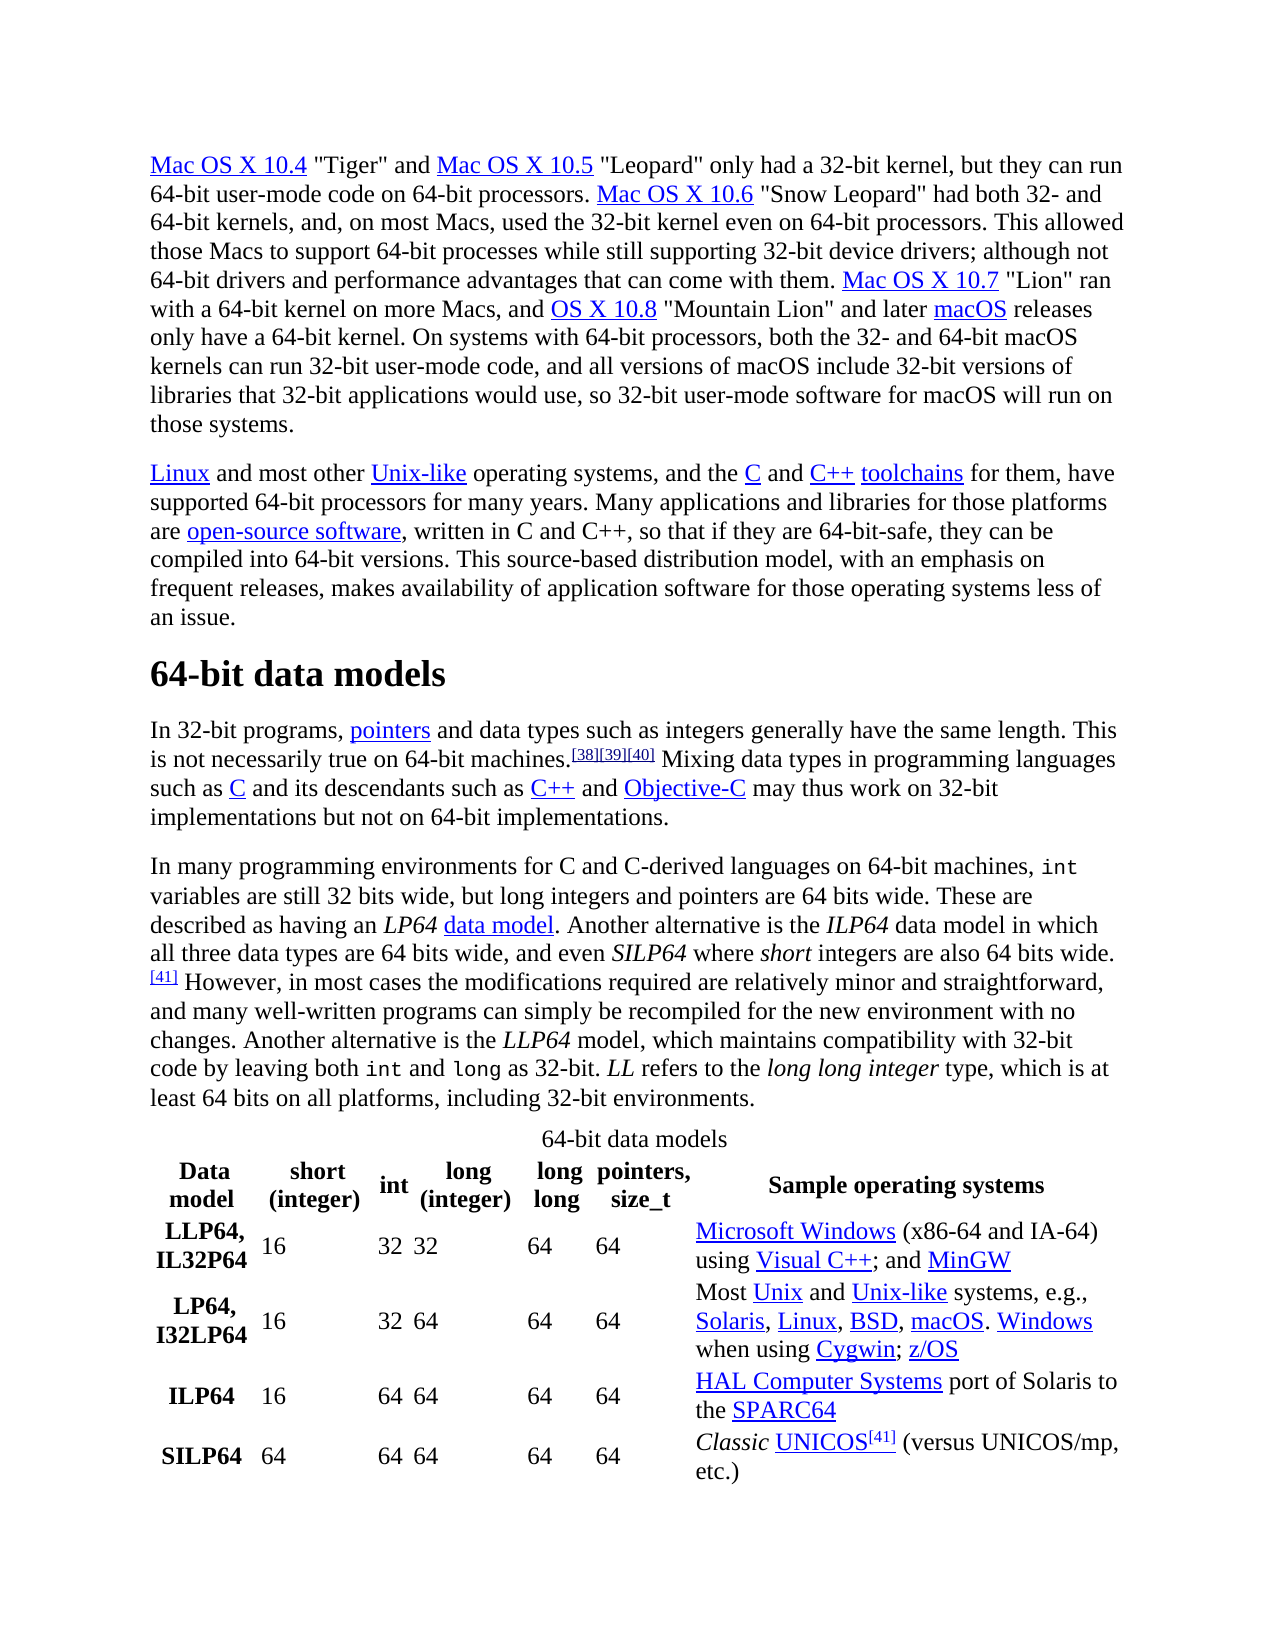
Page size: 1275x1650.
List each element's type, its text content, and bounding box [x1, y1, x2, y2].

text 64-bit data models [150, 652, 1125, 695]
table_cell Classic UNICOS[41] (versus UNICOS/mp, etc.) [694, 1425, 1125, 1486]
table_cell 32 [412, 1215, 526, 1275]
table_cell Sample operating systems [694, 1154, 1125, 1215]
table_cell 64 [412, 1275, 526, 1365]
table_cell 64 [526, 1425, 594, 1486]
table_cell 64 [412, 1365, 526, 1425]
table_cell long (integer) [412, 1154, 526, 1215]
table_cell SILP64 [150, 1425, 259, 1486]
table_cell LP64, I32LP64 [150, 1275, 259, 1365]
table_cell 32 [376, 1275, 412, 1365]
table_header 64-bit data models [150, 1122, 1125, 1154]
table_cell 64 [259, 1425, 376, 1486]
table_cell 16 [259, 1365, 376, 1425]
text Mac OS X 10.4 "Tiger" and Mac OS X 10.5 "Leopard" only had a 32-bit kernel, but they can run 64-bit user-mode code on 64-bit processors. Mac OS X 10.6 "Snow Leopard" had both 32- and 64-bit kernels, and, on most Macs, used the 32-bit kernel even on 64-bit processors. This allowed those Macs to support 64-bit processes while still supporting 32-bit device drivers; although not 64-bit drivers and performance advantages that can come with them. Mac OS X 10.7 "Lion" ran with a 64-bit kernel on more Macs, and OS X 10.8 "Mountain Lion" and later macOS releases only have a 64-bit kernel. On systems with 64-bit processors, both the 32- and 64-bit macOS kernels can run 32-bit user-mode code, and all versions of macOS include 32-bit versions of libraries that 32-bit applications would use, so 32-bit user-mode software for macOS will run on those systems. [150, 150, 1125, 437]
table_cell 64 [526, 1365, 594, 1425]
text Linux and most other Unix-like operating systems, and the C and C++ toolchains for them, have supported 64-bit processors for many years. Many applications and libraries for those platforms are open-source software, written in C and C++, so that if they are 64-bit-safe, they can be compiled into 64-bit versions. This source-based distribution model, with an emphasis on frequent releases, makes availability of application software for those operating systems less of an issue. [150, 458, 1125, 631]
table_cell 64 [376, 1365, 412, 1425]
table_cell HAL Computer Systems port of Solaris to the SPARC64 [694, 1365, 1125, 1425]
table_cell 64 [526, 1275, 594, 1365]
table_cell 64 [594, 1275, 694, 1365]
table_cell 64 [412, 1425, 526, 1486]
table_cell 32 [376, 1215, 412, 1275]
table_cell short (integer) [259, 1154, 376, 1215]
text In many programming environments for C and C-derived languages on 64-bit machines, int variables are still 32 bits wide, but long integers and pointers are 64 bits wide. These are described as having an LP64 data model. Another alternative is the ILP64 data model in which all three data types are 64 bits wide, and even SILP64 where short integers are also 64 bits wide.[41] However, in most cases the modifications required are relatively minor and straightforward, and many well-written programs can simply be recompiled for the new environment with no changes. Another alternative is the LLP64 model, which maintains compatibility with 32-bit code by leaving both int and long as 32-bit. LL refers to the long long integer type, which is at least 64 bits on all platforms, including 32-bit environments. [150, 851, 1125, 1112]
table_cell int [376, 1154, 412, 1215]
table_cell 64 [594, 1425, 694, 1486]
text In 32-bit programs, pointers and data types such as integers generally have the same length. This is not necessarily true on 64-bit machines.[38][39][40] Mixing data types in programming languages such as C and its descendants such as C++ and Objective-C may thus work on 32-bit implementations but not on 64-bit implementations. [150, 716, 1125, 831]
table_cell 16 [259, 1215, 376, 1275]
table_cell pointers, size_t [594, 1154, 694, 1215]
table_cell ILP64 [150, 1365, 259, 1425]
table_cell long long [526, 1154, 594, 1215]
table_cell 64 [594, 1215, 694, 1275]
table_cell LLP64, IL32P64 [150, 1215, 259, 1275]
table_cell 64 [376, 1425, 412, 1486]
table_cell 16 [259, 1275, 376, 1365]
table_cell Data model [150, 1154, 259, 1215]
table_cell Microsoft Windows (x86-64 and IA-64) using Visual C++; and MinGW [694, 1215, 1125, 1275]
table_cell Most Unix and Unix-like systems, e.g., Solaris, Linux, BSD, macOS. Windows when using Cygwin; z/OS [694, 1275, 1125, 1365]
table_cell 64 [594, 1365, 694, 1425]
table_cell 64 [526, 1215, 594, 1275]
